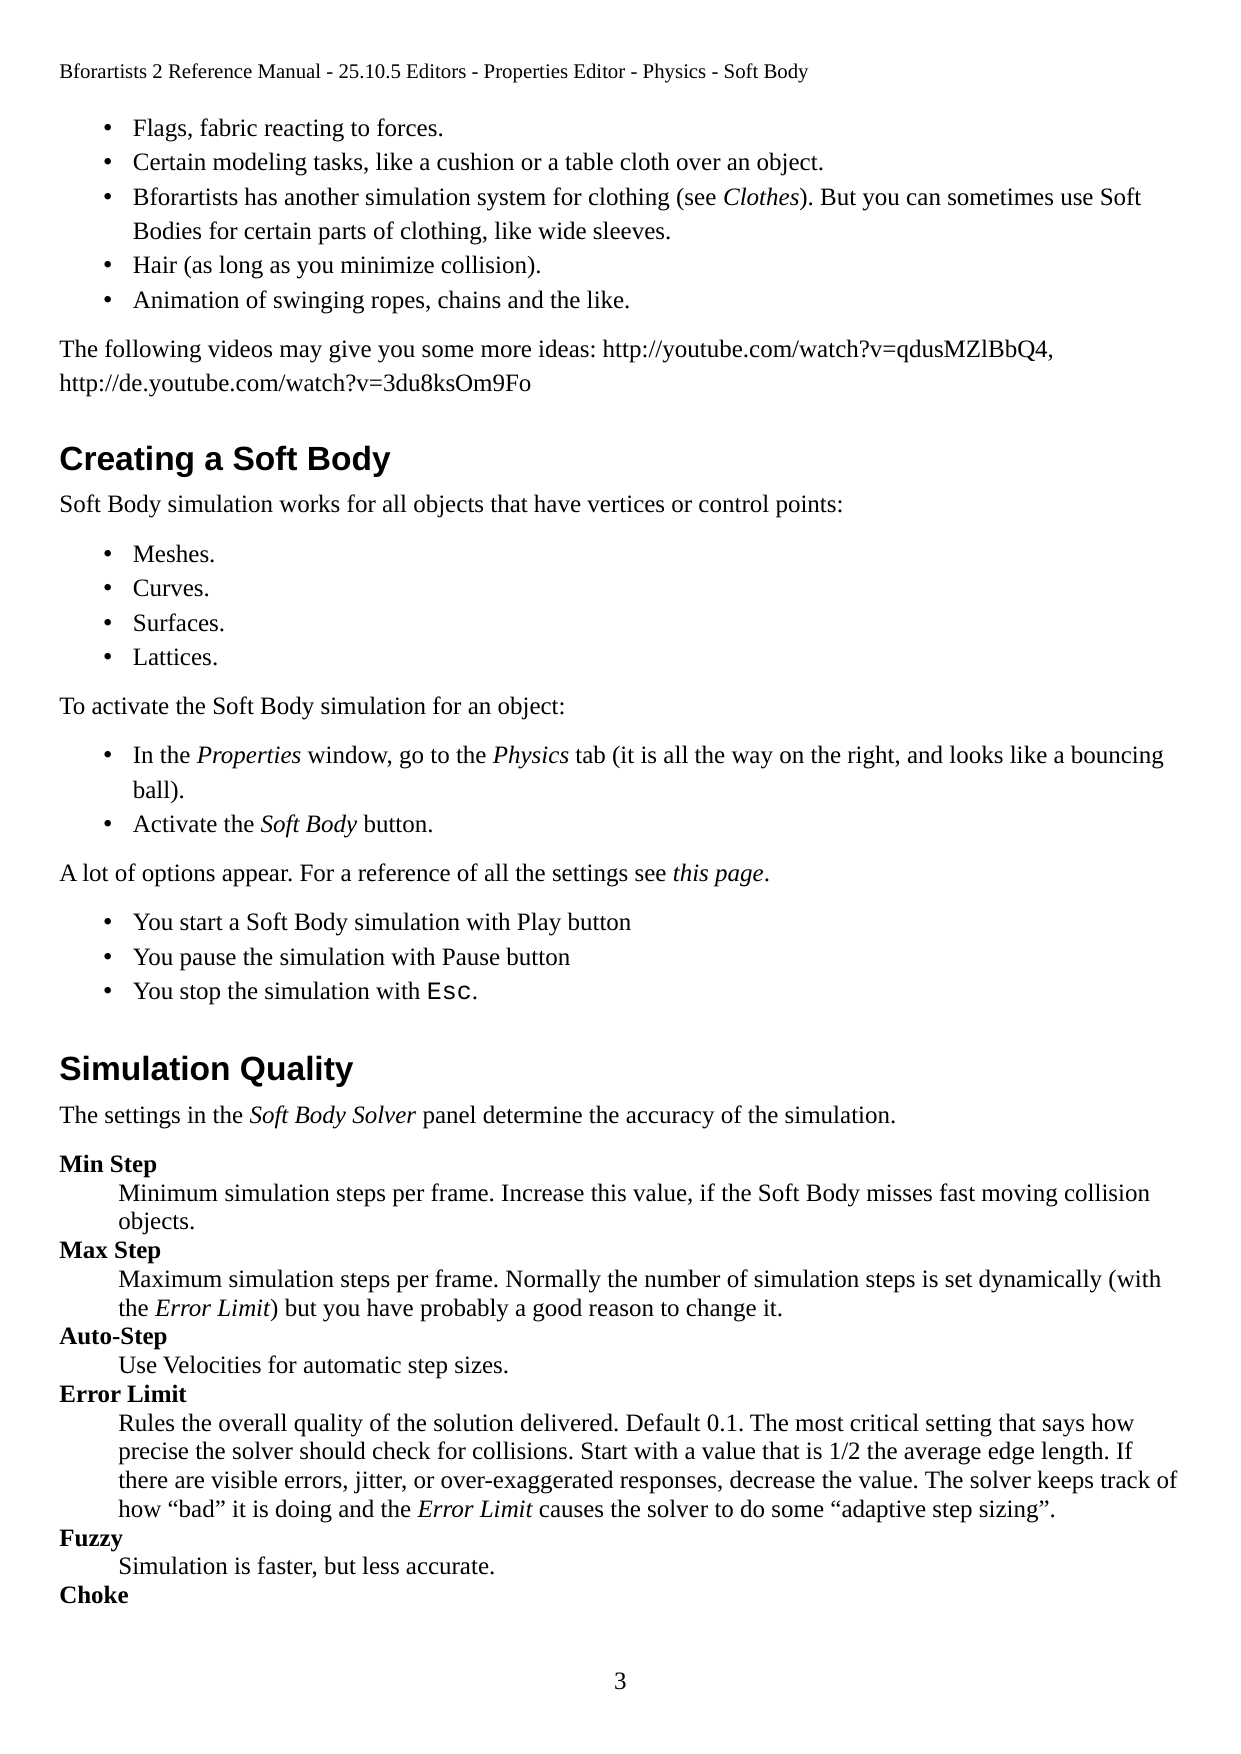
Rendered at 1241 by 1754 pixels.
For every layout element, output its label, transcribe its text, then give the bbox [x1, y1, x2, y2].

list Activate the Soft Body button. [103, 809, 1181, 838]
list You stop the simulation with Esc. [103, 976, 1181, 1007]
list Surfaces. [103, 608, 1181, 636]
text Soft Body simulation works for all objects that have vertices or control points: [59, 489, 1181, 518]
list In the Properties window, go to the Physics tab (it is all the way on the right, and looks like a bouncing ball). [103, 740, 1181, 803]
list You pause the simulation with Pause button [103, 942, 1181, 971]
subtitle Creating a Soft Body [59, 438, 1181, 477]
subtitle Simulation Quality [59, 1049, 1181, 1087]
list Minimum simulation steps per frame. Increase this value, if the Soft Body misses fast moving collision objects. [118, 1178, 1181, 1235]
text The following videos may give you some more ideas: http://youtube.com/watch?v=qdusMZlBbQ4, http://de.youtube.com/watch?v=3du8ksOm9Fo [59, 334, 1181, 397]
subtitle Auto-Step [59, 1321, 1181, 1350]
list Flags, fabric reacting to forces. [103, 113, 1181, 141]
list Animation of swinging ropes, chains and the like. [103, 285, 1181, 314]
list Rules the overall quality of the solution delivered. Default 0.1. The most critical setting that says how precise the solver should check for collisions. Start with a value that is 1/2 the average edge length. If there are visible errors, jitter, or over-exaggerated responses, decrease the value. The solver keeps track of how “bad” it is doing and the Error Limit causes the solver to do some “adaptive step sizing”. [118, 1408, 1181, 1523]
list Simulation is faster, but less accurate. [118, 1551, 1181, 1580]
text A lot of options appear. For a reference of all the settings see this page. [59, 858, 1181, 887]
subtitle Min Step [59, 1149, 1181, 1178]
list Bforartists has another simulation system for clothing (see Clothes). But you can sometimes use Soft Bodies for certain parts of clothing, like wide sleeves. [103, 182, 1181, 245]
text To activate the Soft Body simulation for an object: [59, 691, 1181, 720]
text The settings in the Soft Body Solver panel determine the accuracy of the simulation. [59, 1100, 1181, 1128]
list Hair (as long as you minimize collision). [103, 251, 1181, 279]
subtitle Fuzzy [59, 1523, 1181, 1551]
list Curves. [103, 573, 1181, 602]
subtitle Error Limit [59, 1379, 1181, 1408]
subtitle Choke [59, 1580, 1181, 1609]
list Meshes. [103, 539, 1181, 567]
list Certain modeling tasks, like a cushion or a table cloth over an object. [103, 147, 1181, 176]
subtitle Max Step [59, 1235, 1181, 1264]
list Maximum simulation steps per frame. Normally the number of simulation steps is set dynamically (with the Error Limit) but you have probably a good reason to change it. [118, 1264, 1181, 1321]
list You start a Soft Body simulation with Play button [103, 907, 1181, 936]
list Use Velocities for automatic step sizes. [118, 1350, 1181, 1379]
list Lattices. [103, 642, 1181, 671]
